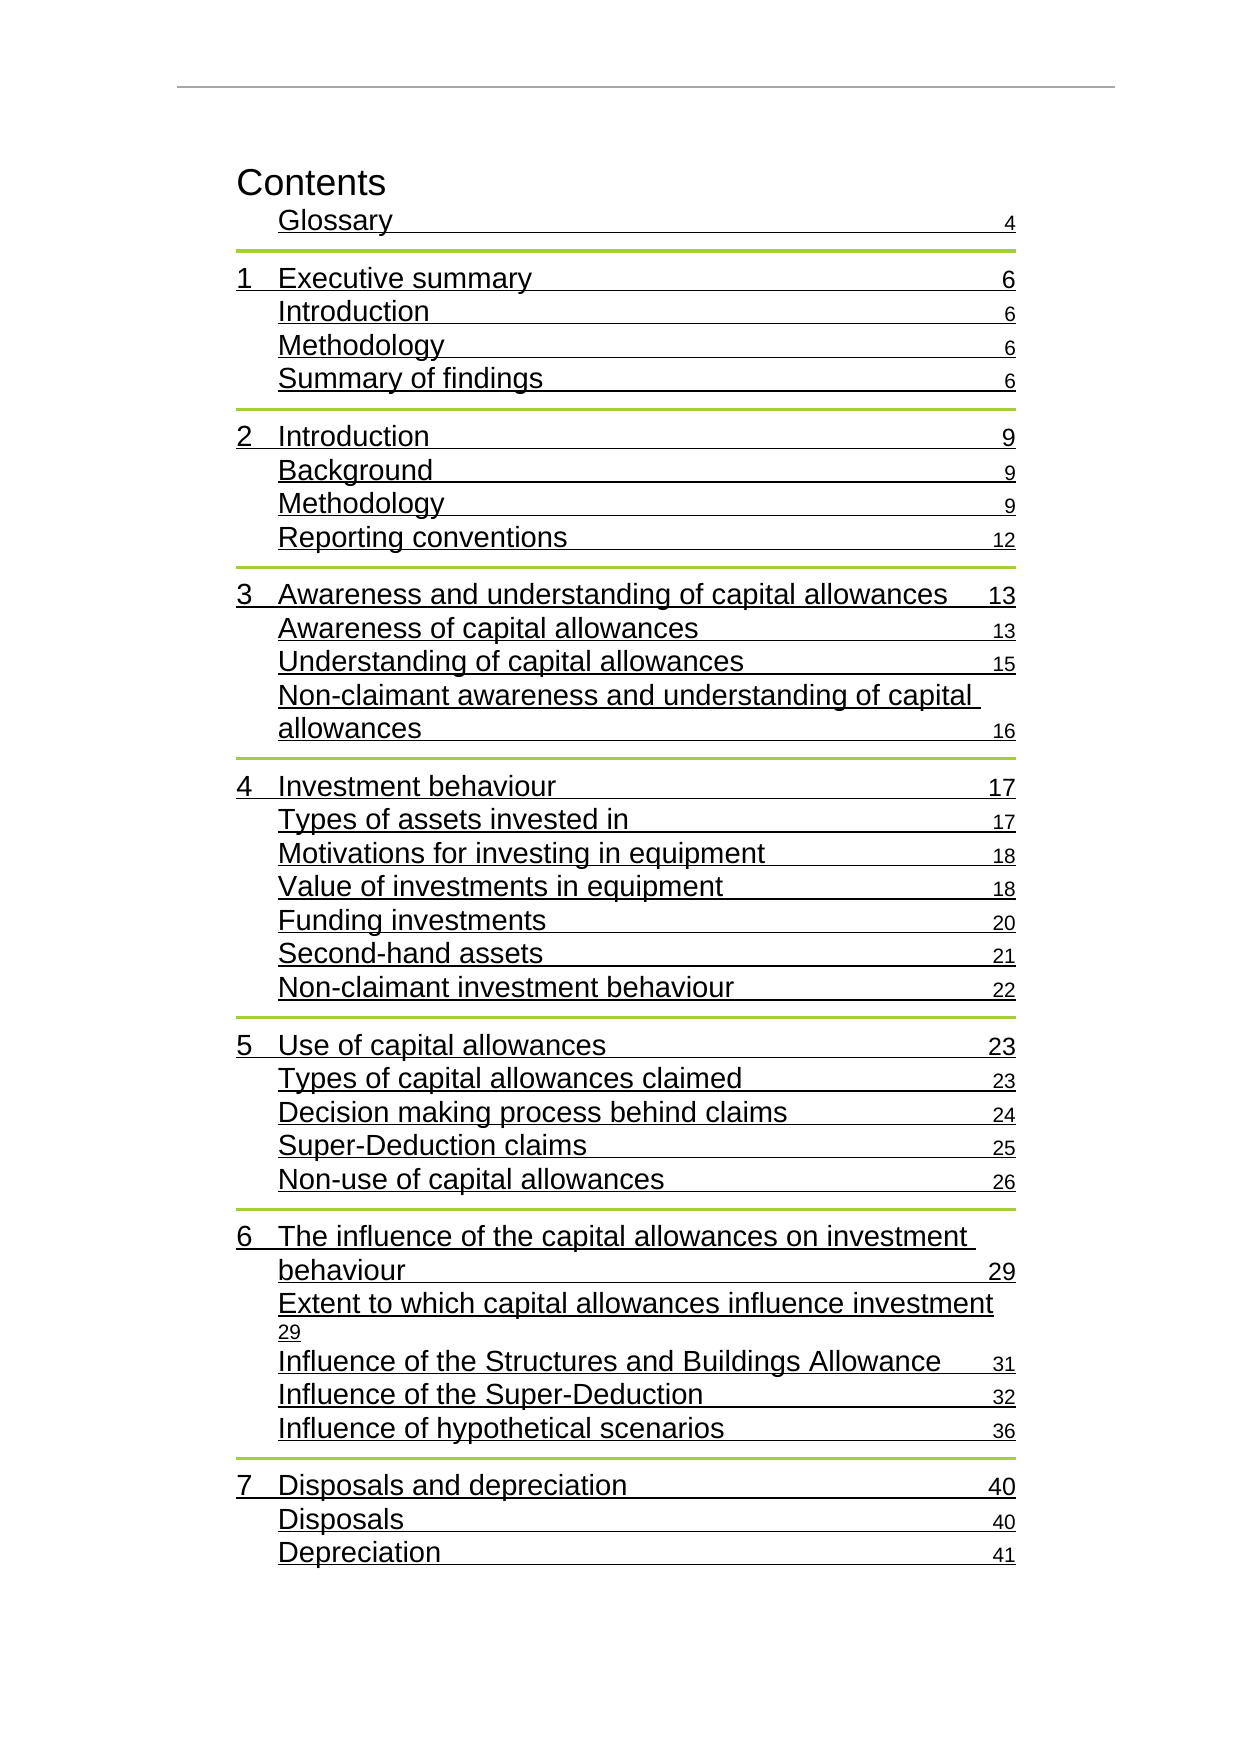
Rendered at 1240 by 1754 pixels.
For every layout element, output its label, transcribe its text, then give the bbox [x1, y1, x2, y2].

text [278, 324, 1016, 328]
text 1 Executive summary 6 [236, 253, 1016, 290]
text 6 The influence of the capital allowances on investment behaviour 29 [236, 1211, 1016, 1286]
text [278, 233, 1016, 237]
text Non-claimant awareness and understanding of capital allowances 16 [278, 678, 1016, 740]
text Second-hand assets 21 [278, 936, 1016, 965]
text Understanding of capital allowances 15 [278, 644, 1016, 673]
text Awareness of capital allowances 13 [278, 611, 1016, 640]
text Disposals 40 [278, 1502, 1016, 1531]
text Reporting conventions 12 [278, 519, 1016, 549]
text Background 9 [278, 452, 1016, 481]
text Extent to which capital allowances influence investment 29 [278, 1286, 1016, 1344]
text Types of assets invested in 17 [278, 802, 1016, 831]
text 7 Disposals and depreciation 40 [236, 1460, 1016, 1497]
text Introduction 6 [278, 294, 1016, 323]
text Types of capital allowances claimed 23 [278, 1061, 1016, 1090]
text Value of investments in equipment 18 [278, 869, 1016, 898]
text [278, 1565, 1016, 1569]
text [278, 741, 1016, 745]
text Influence of hypothetical scenarios 36 [278, 1411, 1016, 1440]
text Influence of the Structures and Buildings Allowance 31 [278, 1344, 1016, 1373]
text [278, 1158, 1016, 1162]
text Decision making process behind claims 24 [278, 1094, 1016, 1124]
text 3 Awareness and understanding of capital allowances 13 [236, 569, 1016, 606]
text 4 Investment behaviour 17 [236, 760, 1016, 798]
text 5 Use of capital allowances 23 [236, 1019, 1016, 1057]
text Glossary 4 [278, 203, 1016, 232]
text 2 Introduction 9 [236, 411, 1016, 448]
text Influence of the Super-Deduction 32 [278, 1377, 1016, 1406]
text Methodology 6 [278, 328, 1016, 357]
text Motivations for investing in equipment 18 [278, 836, 1016, 865]
text Depreciation 41 [278, 1535, 1016, 1564]
text Funding investments 20 [278, 903, 1016, 932]
text Non-claimant investment behaviour 22 [278, 970, 1016, 999]
text Super-Deduction claims 25 [278, 1128, 1016, 1157]
text Contents [236, 160, 1016, 203]
text Non-use of capital allowances 26 [278, 1162, 1016, 1191]
text Methodology 9 [278, 486, 1016, 515]
text Summary of findings 6 [278, 361, 1016, 390]
